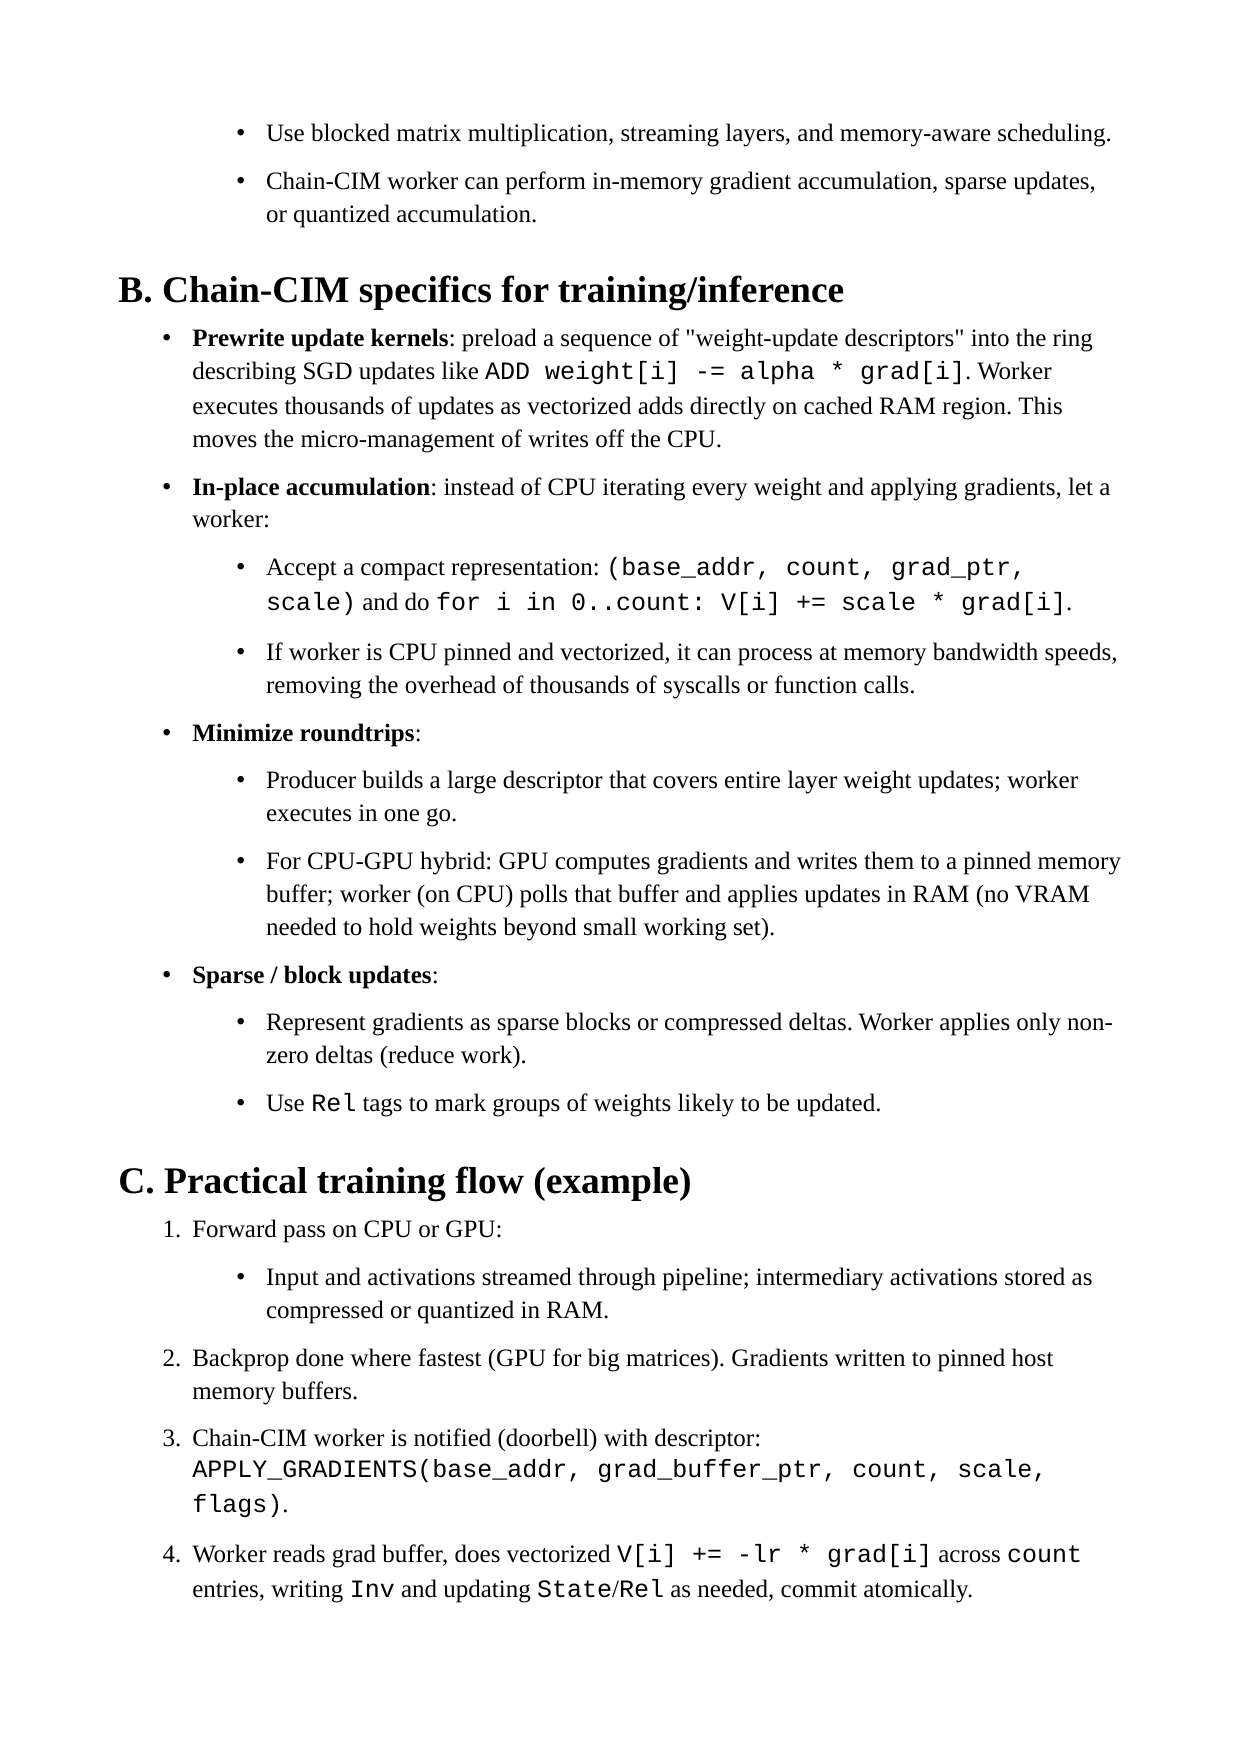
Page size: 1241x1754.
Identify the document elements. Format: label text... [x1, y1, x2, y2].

subtitle B. Chain-CIM specifics for training/inference [118, 267, 1122, 310]
list If worker is CPU pinned and vectorized, it can process at memory bandwidth speeds, removing the overhead of thousands of syscalls or function calls. [236, 637, 1122, 699]
list Chain-CIM worker can perform in-memory gradient accumulation, sparse updates, or quantized accumulation. [236, 166, 1122, 227]
list Forward pass on CPU or GPU: [162, 1214, 1122, 1243]
list Sparse / block updates: [162, 960, 1122, 988]
subtitle C. Practical training flow (example) [118, 1159, 1122, 1202]
list Use Rel tags to mark groups of weights likely to be updated. [236, 1088, 1122, 1119]
list In-place accumulation: instead of CPU iterating every weight and applying gradients, let a worker: [162, 472, 1122, 533]
list Producer builds a large descriptor that covers entire layer weight updates; worker executes in one go. [236, 766, 1122, 827]
list Use blocked matrix multiplication, streaming layers, and memory-aware scheduling. [236, 118, 1122, 147]
list Backprop done where fastest (GPU for big matrices). Gradients written to pinned host memory buffers. [162, 1343, 1122, 1404]
list Prewrite update kernels: preload a sequence of "weight-update descriptors" into the ring describing SGD updates like ADD weight[i] -= alpha * grad[i]. Worker executes thousands of updates as vectorized adds directly on cached RAM region. This moves the micro-management of writes off the CPU. [162, 323, 1122, 453]
list Input and activations streamed through pipeline; intermediary activations stored as compressed or quantized in RAM. [236, 1262, 1122, 1324]
list Represent gradients as sparse blocks or compressed deltas. Worker applies only non-zero deltas (reduce work). [236, 1007, 1122, 1069]
list For CPU-GPU hybrid: GPU computes gradients and writes them to a pinned memory buffer; worker (on CPU) polls that buffer and applies updates in RAM (no VRAM needed to hold weights beyond small working set). [236, 846, 1122, 941]
list Accept a compact representation: (base_addr, count, grad_ptr, scale) and do for i in 0..count: V[i] += scale * grad[i]. [236, 552, 1122, 618]
list Chain-CIM worker is notified (doorbell) with descriptor: APPLY_GRADIENTS(base_addr, grad_buffer_ptr, count, scale, flags). [162, 1423, 1122, 1520]
list Minimize roundtrips: [162, 718, 1122, 747]
list Worker reads grad buffer, does vectorized V[i] += -lr * grad[i] across count entries, writing Inv and updating State/Rel as needed, commit atomically. [162, 1539, 1122, 1605]
